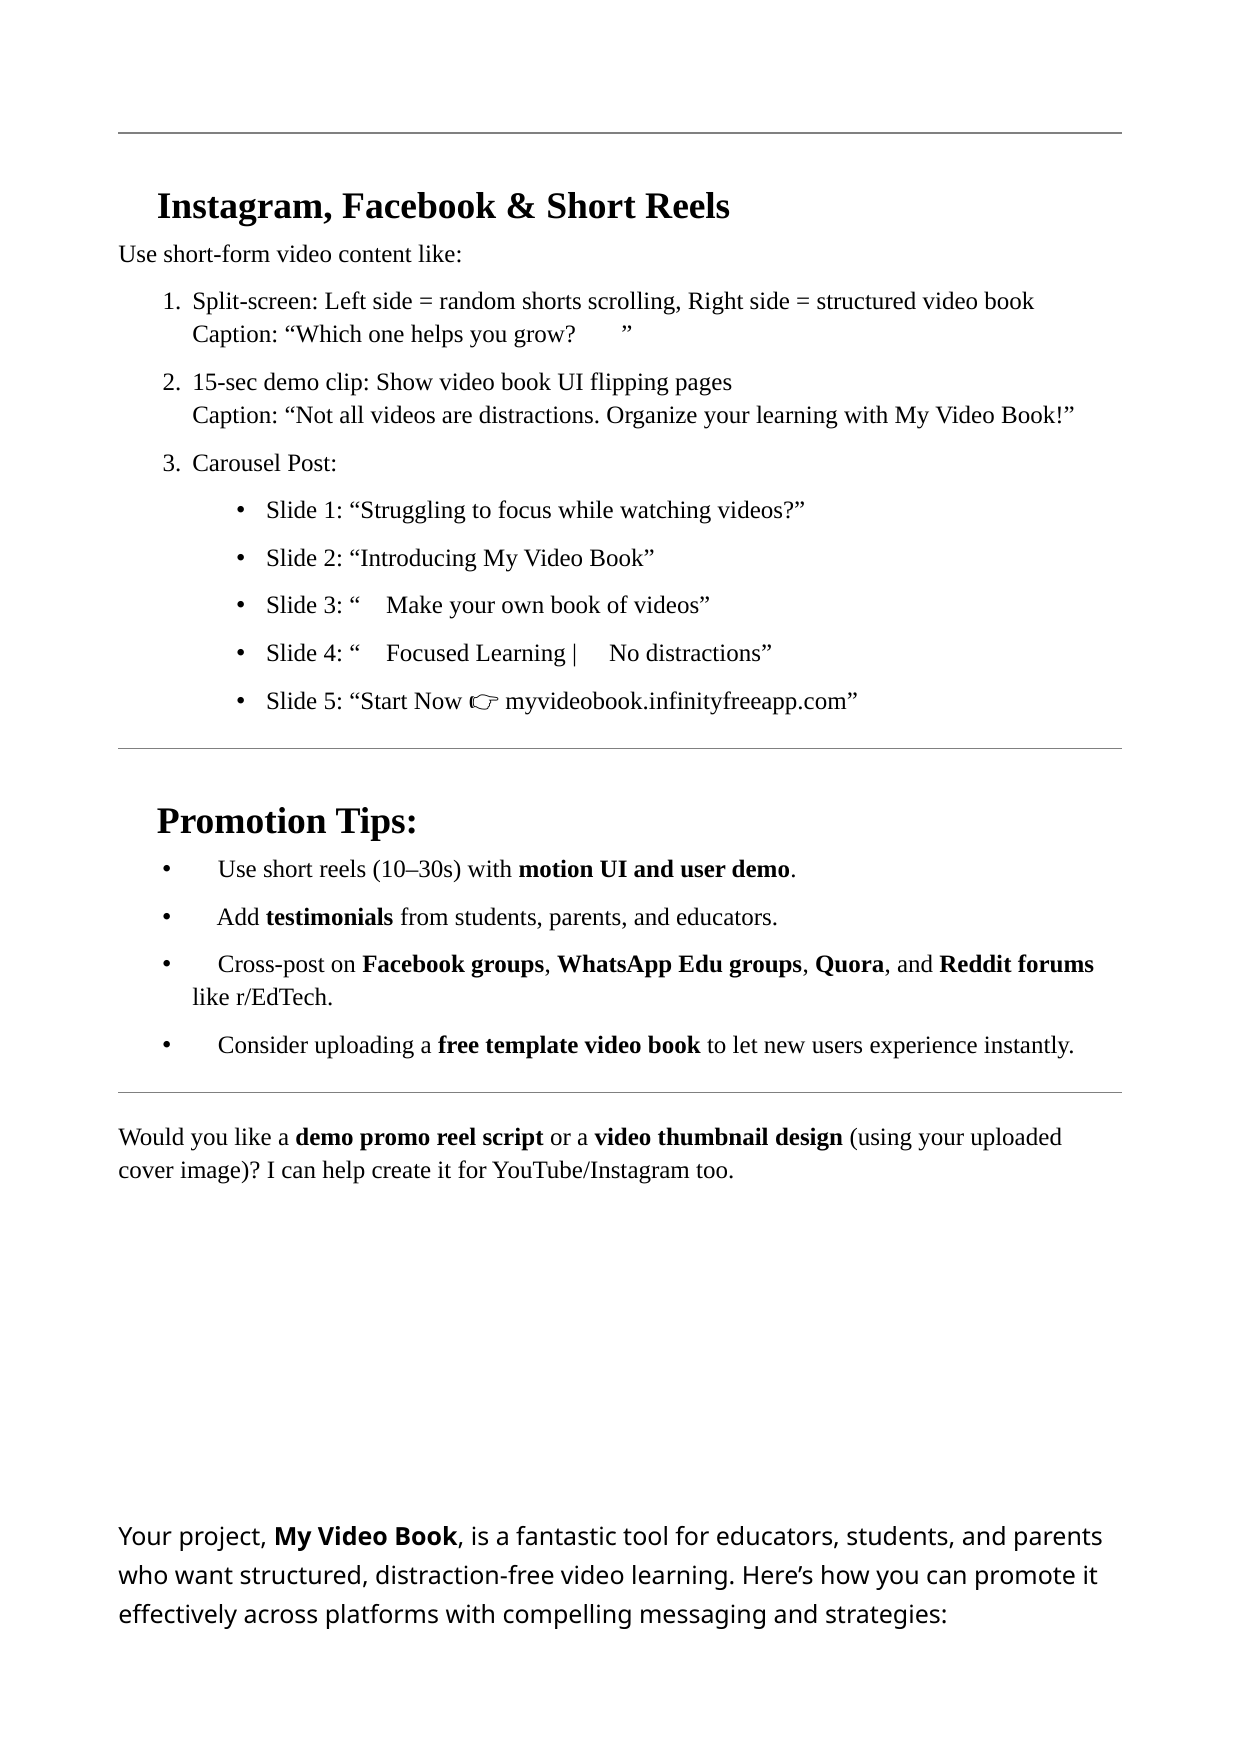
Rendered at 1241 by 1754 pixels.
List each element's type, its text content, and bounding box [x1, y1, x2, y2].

list Slide 1: “Struggling to focus while watching videos?” [236, 495, 1122, 524]
subtitle 📱 Instagram, Facebook & Short Reels [118, 183, 1122, 226]
subtitle 💡 Promotion Tips: [118, 798, 1122, 842]
list 🎯 Use short reels (10–30s) with motion UI and user demo. [162, 854, 1122, 883]
list 🧪 Consider uploading a free template video book to let new users experience instantly. [162, 1030, 1122, 1059]
list Slide 4: “✅ Focused Learning | 🚫 No distractions” [236, 638, 1122, 667]
list Slide 2: “Introducing My Video Book” [236, 543, 1122, 572]
list Carousel Post: [162, 448, 1122, 476]
list Slide 3: “📘 Make your own book of videos” [236, 591, 1122, 619]
list ✨ Add testimonials from students, parents, and educators. [162, 902, 1122, 930]
text Use short-form video content like: [118, 239, 1122, 268]
list 🔁 Cross-post on Facebook groups, WhatsApp Edu groups, Quora, and Reddit forums like r/EdTech. [162, 949, 1122, 1011]
text Would you like a demo promo reel script or a video thumbnail design (using your uploaded cover image)? I can help create it for YouTube/Instagram too. [118, 1122, 1122, 1183]
list 15-sec demo clip: Show video book UI flipping pages Caption: “Not all videos are distractions. Organize your learning with My Video Book!” [162, 367, 1122, 429]
text Your project, My Video Book, is a fantastic tool for educators, students, and parents who want structured, distraction-free video learning. Here’s how you can promote it effectively across platforms with compelling messaging and strategies: [118, 1519, 1122, 1631]
list Slide 5: “Start Now 👉 myvideobook.infinityfreeapp.com” [236, 686, 1122, 714]
list Split-screen: Left side = random shorts scrolling, Right side = structured video book Caption: “Which one helps you grow? 📘📱” [162, 286, 1122, 348]
